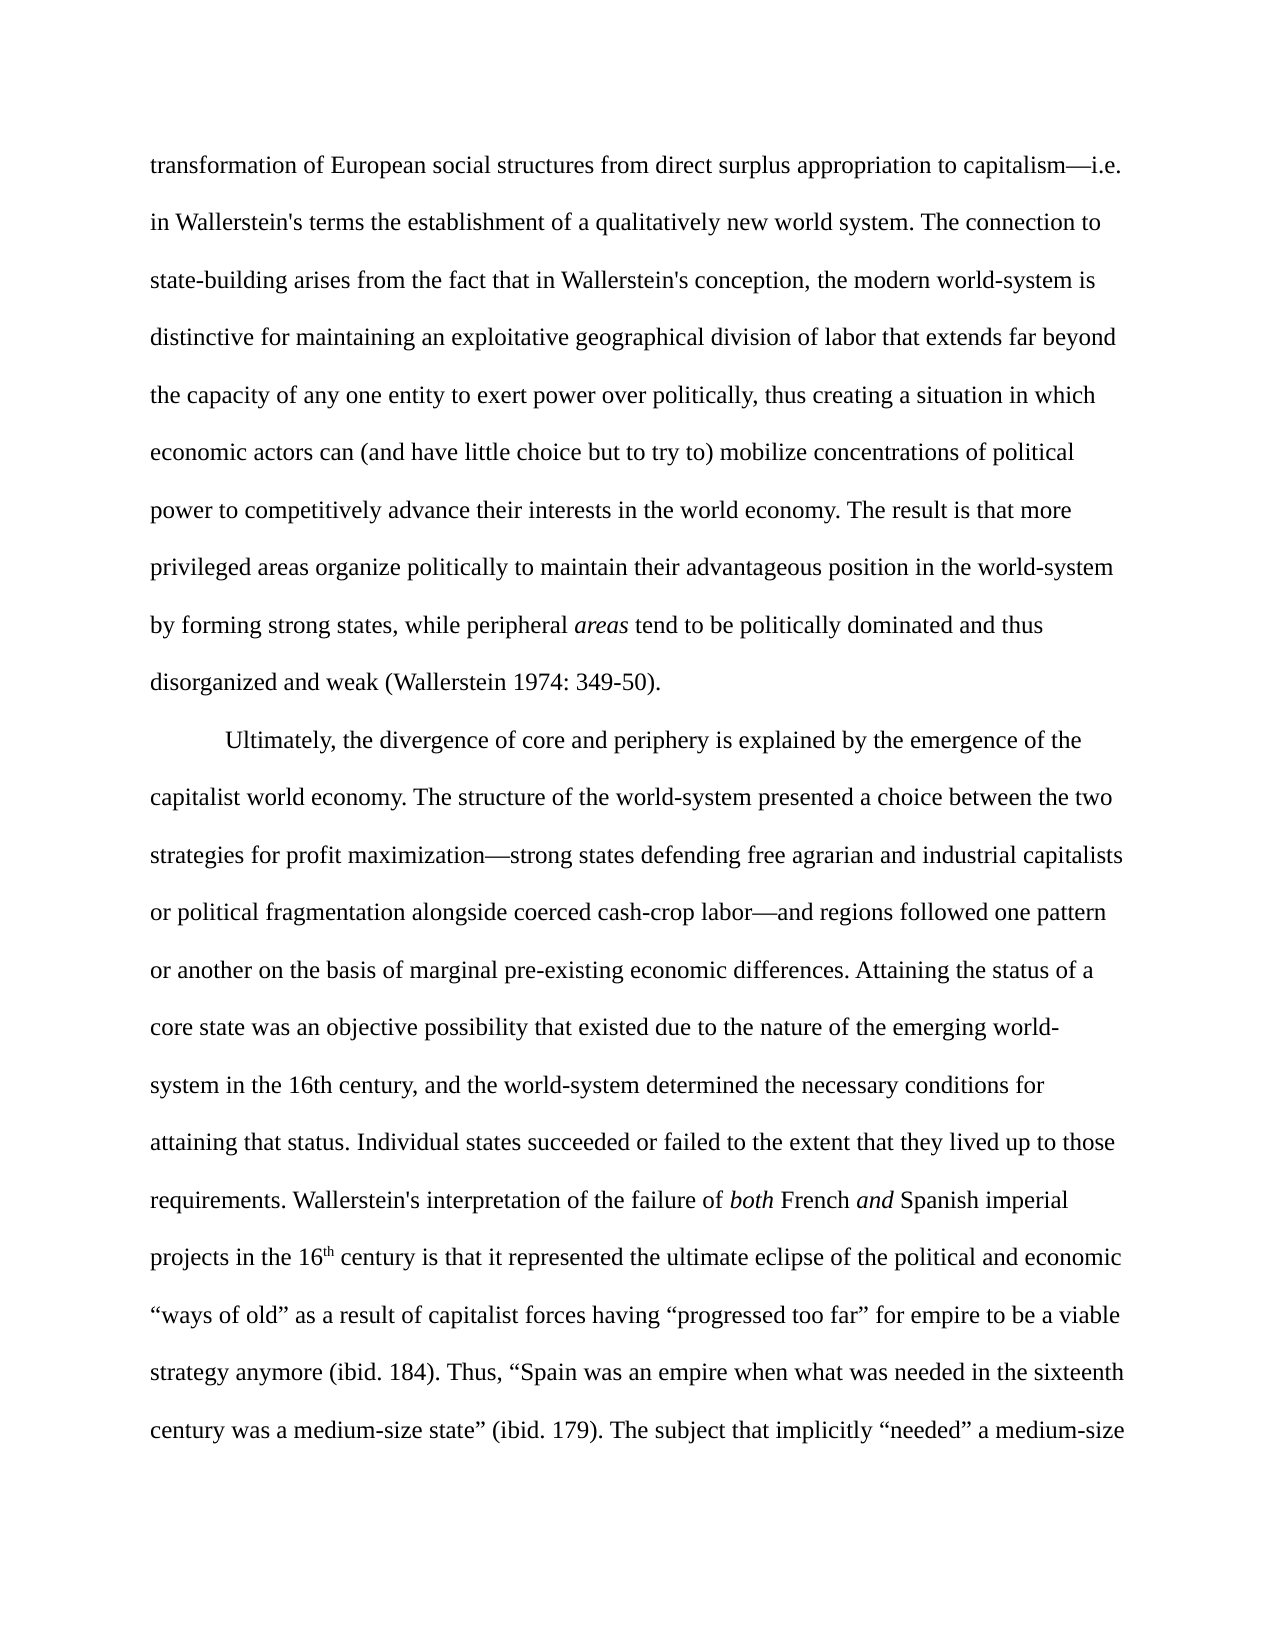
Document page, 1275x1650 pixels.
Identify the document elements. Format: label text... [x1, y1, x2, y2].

text transformation of European social structures from direct surplus appropriation to capitalism—i.e. in Wallerstein's terms the establishment of a qualitatively new world system. The connection to state-building arises from the fact that in Wallerstein's conception, the modern world-system is distinctive for maintaining an exploitative geographical division of labor that extends far beyond the capacity of any one entity to exert power over politically, thus creating a situation in which economic actors can (and have little choice but to try to) mobilize concentrations of political power to competitively advance their interests in the world economy. The result is that more privileged areas organize politically to maintain their advantageous position in the world-system by forming strong states, while peripheral areas tend to be politically dominated and thus disorganized and weak (Wallerstein 1974: 349-50). [150, 150, 1125, 696]
text Ultimately, the divergence of core and periphery is explained by the emergence of the capitalist world economy. The structure of the world-system presented a choice between the two strategies for profit maximization—strong states defending free agrarian and industrial capitalists or political fragmentation alongside coerced cash-crop labor—and regions followed one pattern or another on the basis of marginal pre-existing economic differences. Attaining the status of a core state was an objective possibility that existed due to the nature of the emerging world-system in the 16th century, and the world-system determined the necessary conditions for attaining that status. Individual states succeeded or failed to the extent that they lived up to those requirements. Wallerstein's interpretation of the failure of both French and Spanish imperial projects in the 16th century is that it represented the ultimate eclipse of the political and economic “ways of old” as a result of capitalist forces having “progressed too far” for empire to be a viable strategy anymore (ibid. 184). Thus, “Spain was an empire when what was needed in the sixteenth century was a medium-size state” (ibid. 179). The subject that implicitly “needed” a medium-size [150, 725, 1125, 1444]
